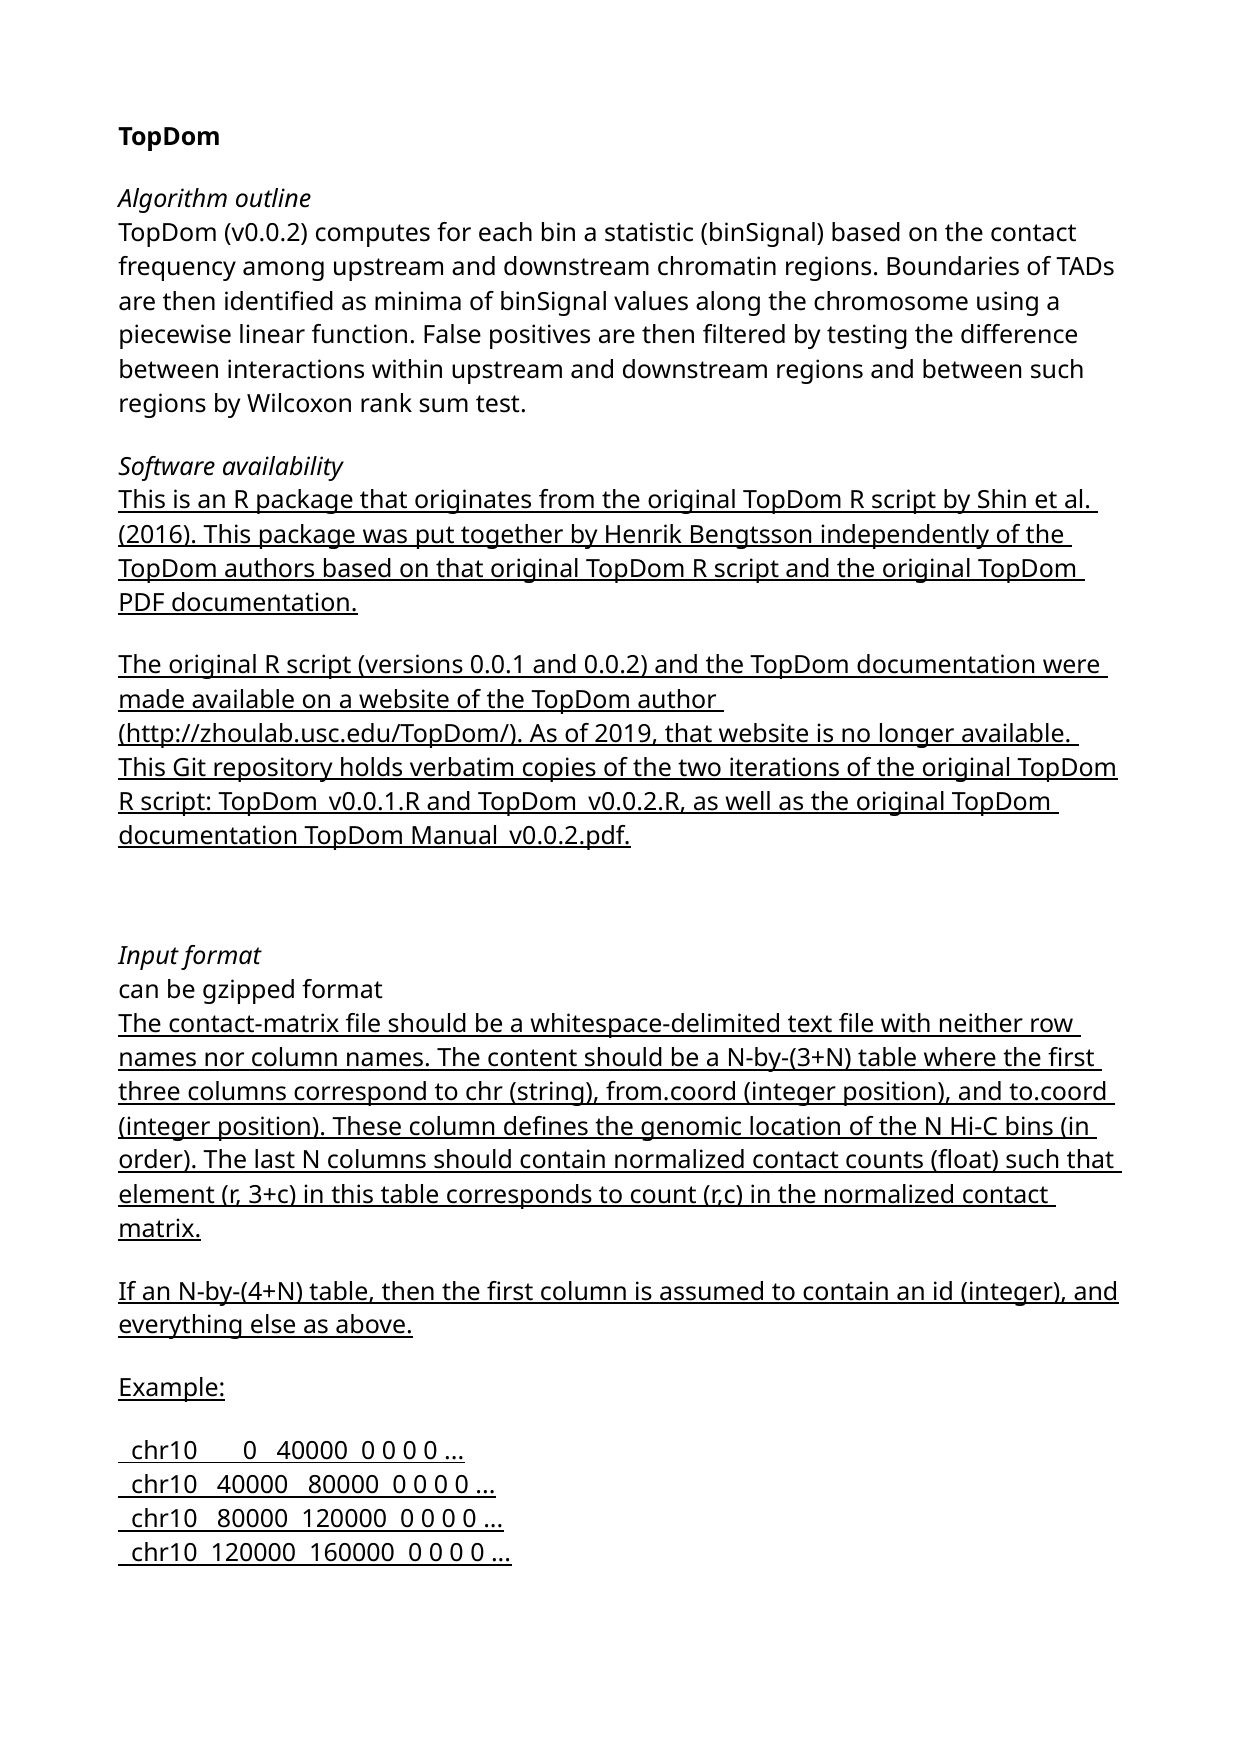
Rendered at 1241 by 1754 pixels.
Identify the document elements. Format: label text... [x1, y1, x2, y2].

text chr10 120000 160000 0 0 0 0 ... [118, 1535, 1122, 1569]
text can be gzipped format [118, 972, 1122, 1006]
text chr10 80000 120000 0 0 0 0 ... [118, 1501, 1122, 1535]
text TopDom (v0.0.2) computes for each bin a statistic (binSignal) based on the contact frequency among upstream and downstream chromatin regions. Boundaries of TADs are then identified as minima of binSignal values along the chromosome using a piecewise linear function. False positives are then filtered by testing the difference between interactions within upstream and downstream regions and between such regions by Wilcoxon rank sum test. [118, 215, 1122, 419]
text TopDom [118, 118, 1122, 152]
text Software availability [118, 448, 1122, 482]
text chr10 40000 80000 0 0 0 0 ... [118, 1467, 1122, 1501]
text Input format [118, 938, 1122, 972]
text This is an R package that originates from the original TopDom R script by Shin et al. (2016). This package was put together by Henrik Bengtsson independently of the TopDom authors based on that original TopDom R script and the original TopDom PDF documentation. [118, 482, 1122, 618]
text The contact-matrix file should be a whitespace-delimited text file with neither row names nor column names. The content should be a N-by-(3+N) table where the first three columns correspond to chr (string), from.coord (integer position), and to.coord (integer position). These column defines the genomic location of the N Hi-C bins (in order). The last N columns should contain normalized contact counts (float) such that [118, 1006, 1122, 1171]
text chr10 0 40000 0 0 0 0 ... [118, 1433, 1122, 1467]
text Algorithm outline [118, 181, 1122, 215]
text element (r, 3+c) in this table corresponds to count (r,c) in the normalized contact matrix. [118, 1173, 1122, 1244]
text The original R script (versions 0.0.1 and 0.0.2) and the TopDom documentation were made available on a website of the TopDom author (http://zhoulab.usc.edu/TopDom/). As of 2019, that website is no longer available. This Git repository holds verbatim copies of the two iterations of the original TopDom R script: TopDom_v0.0.1.R and TopDom_v0.0.2.R, as well as the original TopDom documentation TopDom Manual_v0.0.2.pdf. [118, 647, 1122, 852]
text If an N-by-(4+N) table, then the first column is assumed to contain an id (integer), and everything else as above. [118, 1273, 1122, 1341]
text Example: [118, 1370, 1122, 1404]
